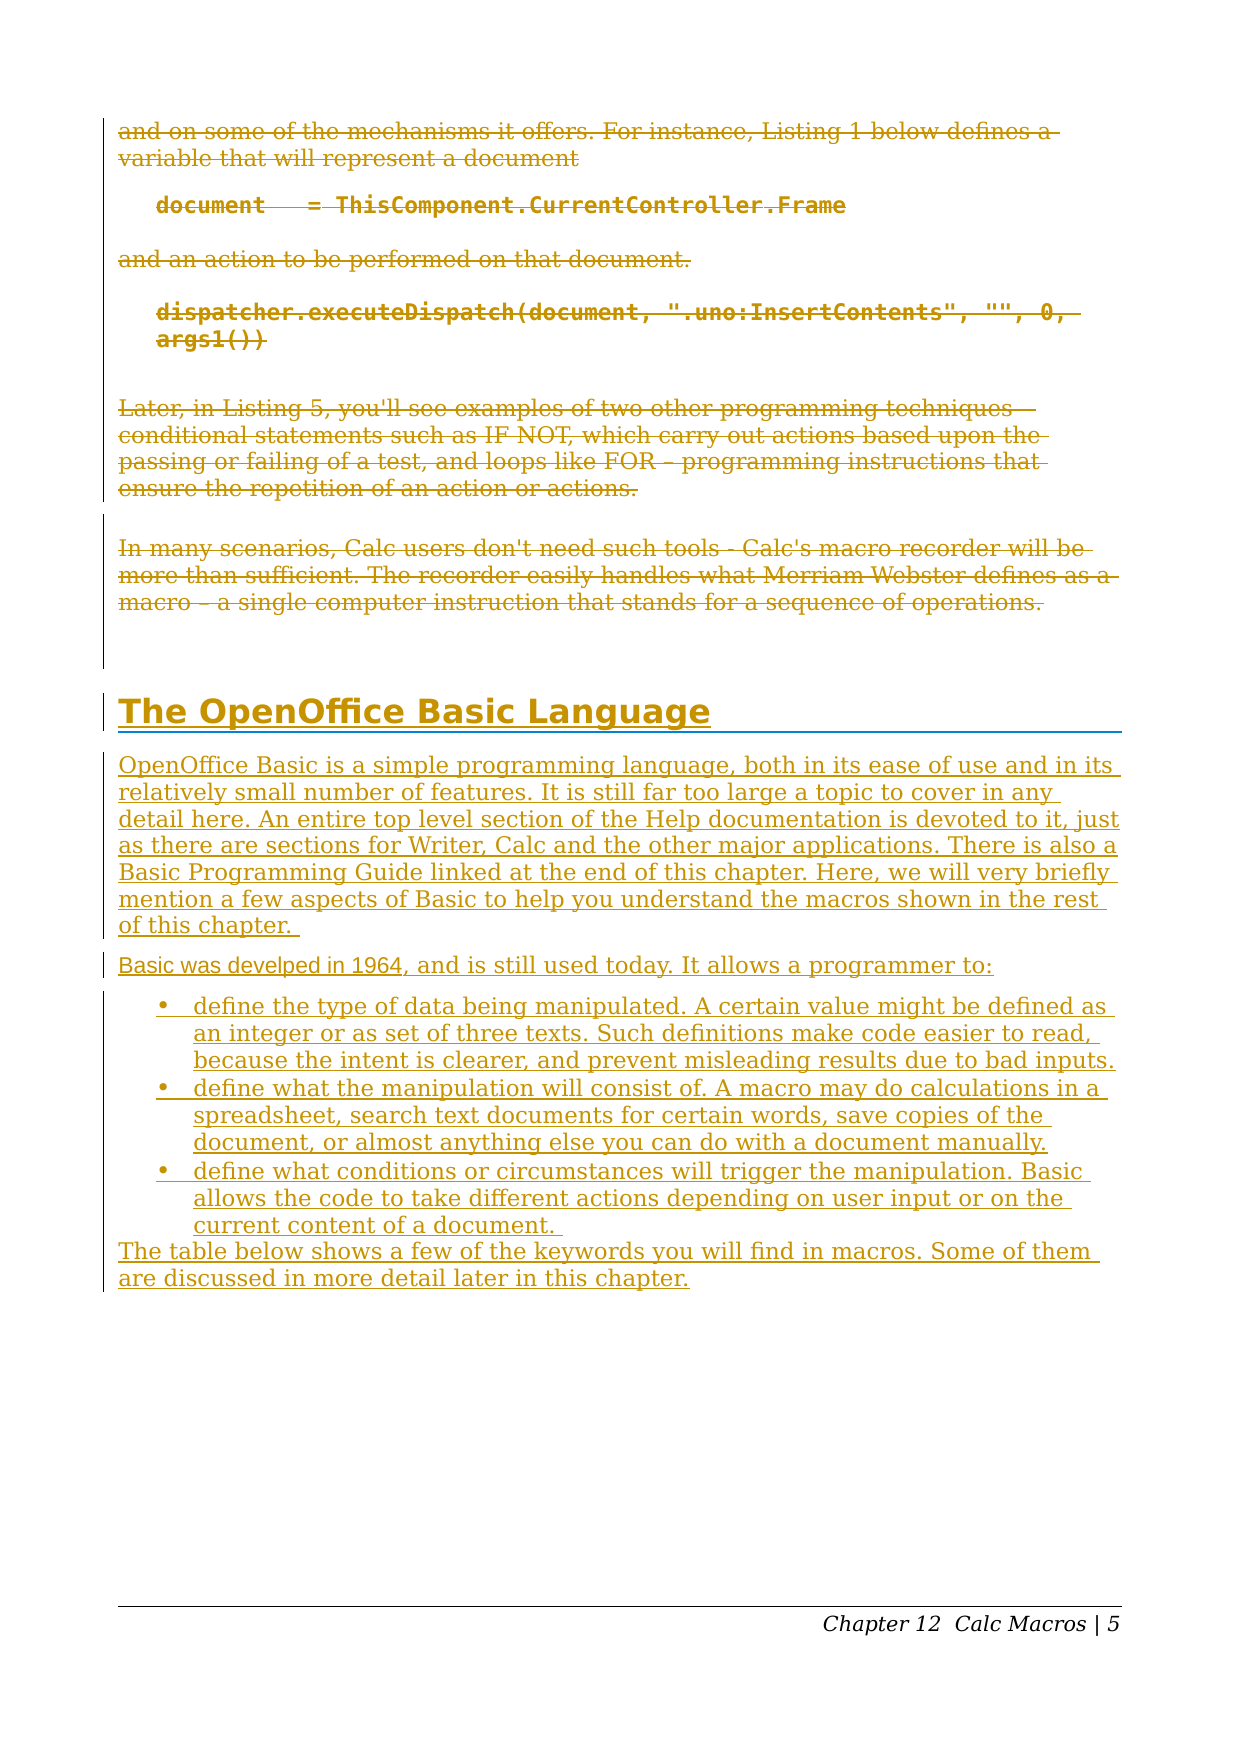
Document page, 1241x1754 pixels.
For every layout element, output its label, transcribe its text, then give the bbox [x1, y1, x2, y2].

list define the type of data being manipulated. A certain value might be defined as an integer or as set of three texts. Such definitions make code easier to read, because the intent is clearer, and prevent misleading results due to bad inputs. [156, 991, 1122, 1073]
subtitle The OpenOffice Basic Language [118, 693, 1122, 731]
text The table below shows a few of the keywords you will find in macros. Some of them are discussed in more detail later in this chapter. [118, 1238, 1122, 1292]
list define what conditions or circumstances will trigger the manipulation. Basic allows the code to take different actions depending on user input or on the current content of a document. [156, 1156, 1122, 1238]
list define what the manipulation will consist of. A macro may do calculations in a spreadsheet, search text documents for certain words, save copies of the document, or almost anything else you can do with a document manually. [156, 1073, 1122, 1156]
text Basic was develped in 1964, and is still used today. It allows a programmer to: [118, 952, 1122, 978]
text OpenOffice Basic is a simple programming language, both in its ease of use and in its relatively small number of features. It is still far too large a topic to cover in any detail here. An entire top level section of the Help documentation is devoted to it, just as there are sections for Writer, Calc and the other major applications. There is also a Basic Programming Guide linked at the end of this chapter. Here, we will very briefly mention a few aspects of Basic to help you understand the macros shown in the rest of this chapter. [118, 752, 1122, 939]
